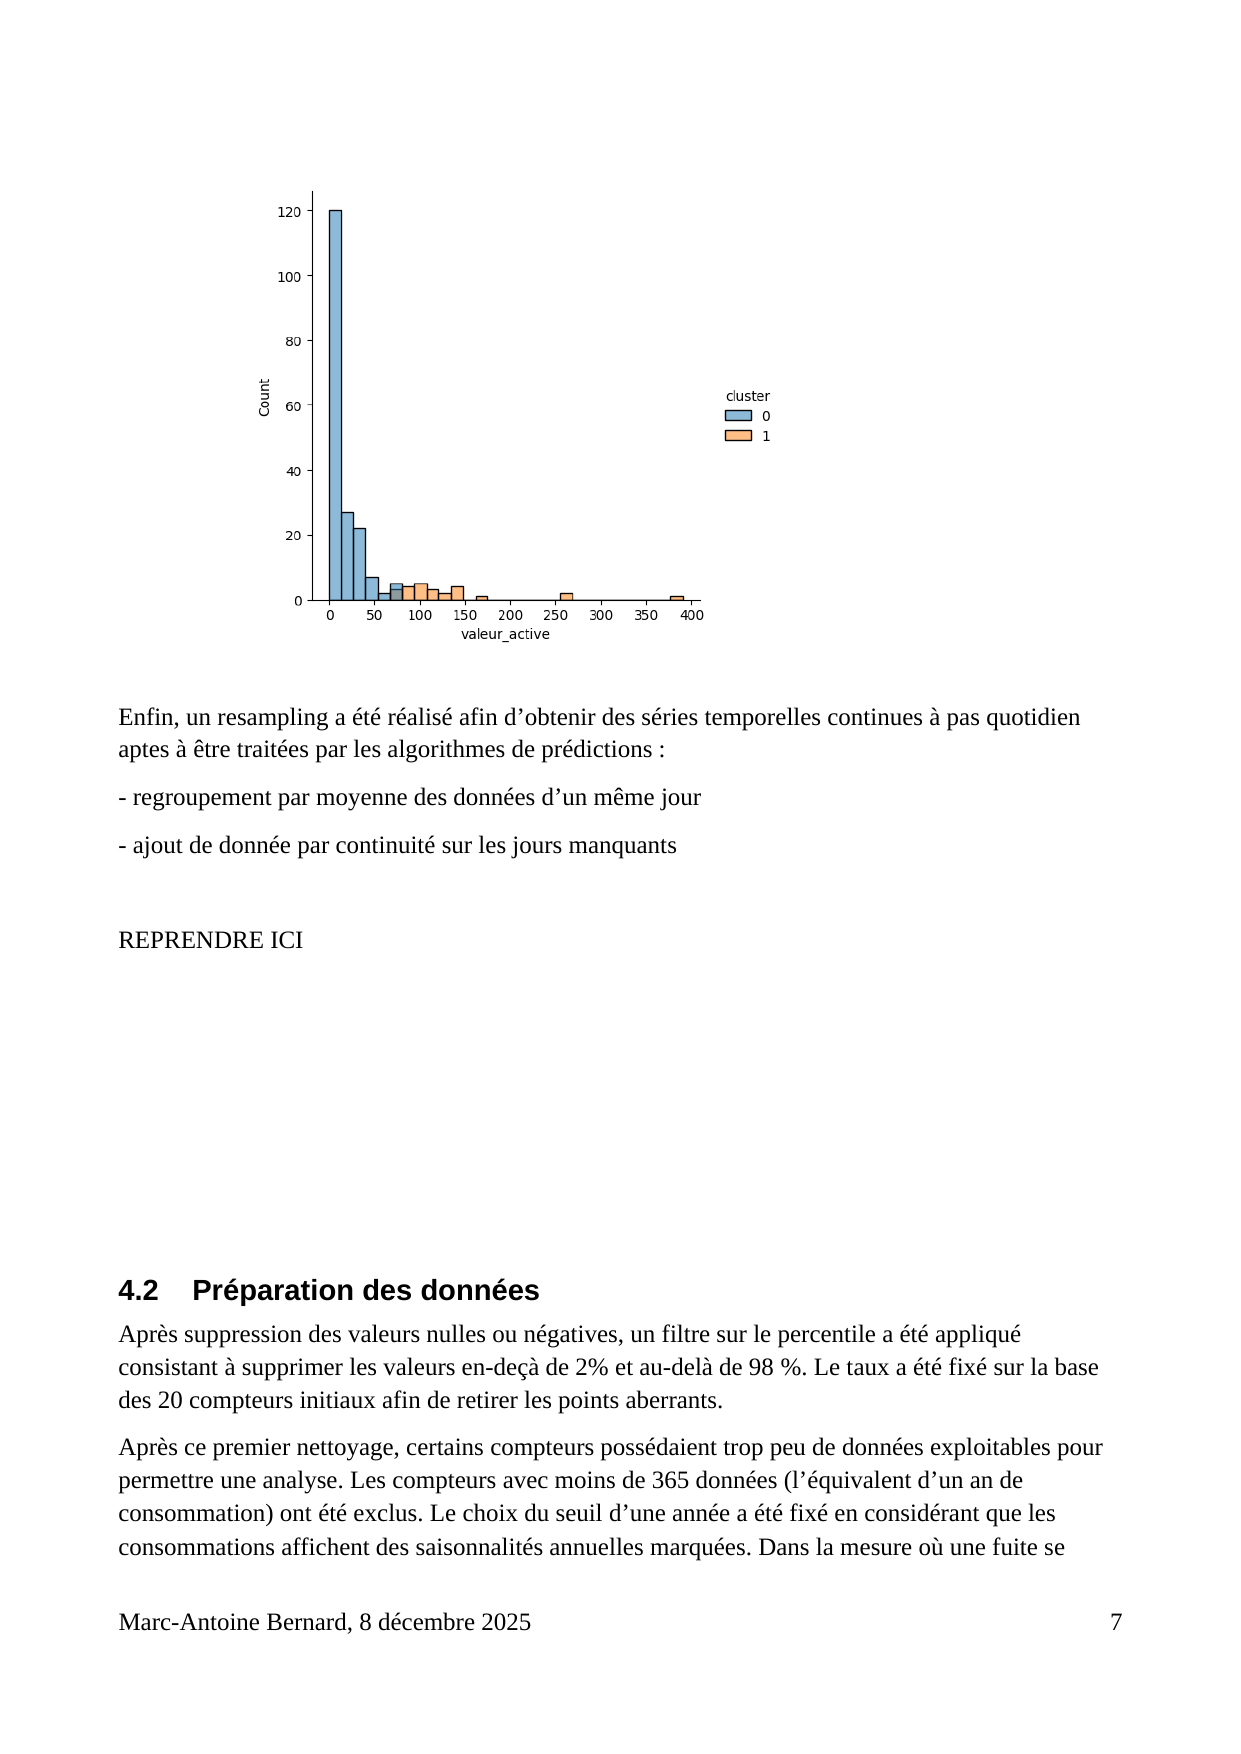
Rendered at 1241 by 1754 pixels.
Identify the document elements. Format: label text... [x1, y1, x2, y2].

text - regroupement par moyenne des données d’un même jour [118, 782, 1122, 811]
text Après suppression des valeurs nulles ou négatives, un filtre sur le percentile a été appliqué consistant à supprimer les valeurs en-deçà de 2% et au-delà de 98 %. Le taux a été fixé sur la base des 20 compteurs initiaux afin de retirer les points aberrants. [118, 1319, 1122, 1414]
text - ajout de donnée par continuité sur les jours manquants [118, 830, 1122, 858]
text REPRENDRE ICI [118, 925, 1122, 954]
subtitle Préparation des données [118, 1273, 1122, 1306]
picture [248, 182, 781, 650]
text Après ce premier nettoyage, certains compteurs possédaient trop peu de données exploitables pour permettre une analyse. Les compteurs avec moins de 365 données (l’équivalent d’un an de consommation) ont été exclus. Le choix du seuil d’une année a été fixé en considérant que les consommations affichent des saisonnalités annuelles marquées. Dans la mesure où une fuite se [118, 1432, 1122, 1560]
text Enfin, un resampling a été réalisé afin d’obtenir des séries temporelles continues à pas quotidien aptes à être traitées par les algorithmes de prédictions : [118, 702, 1122, 763]
